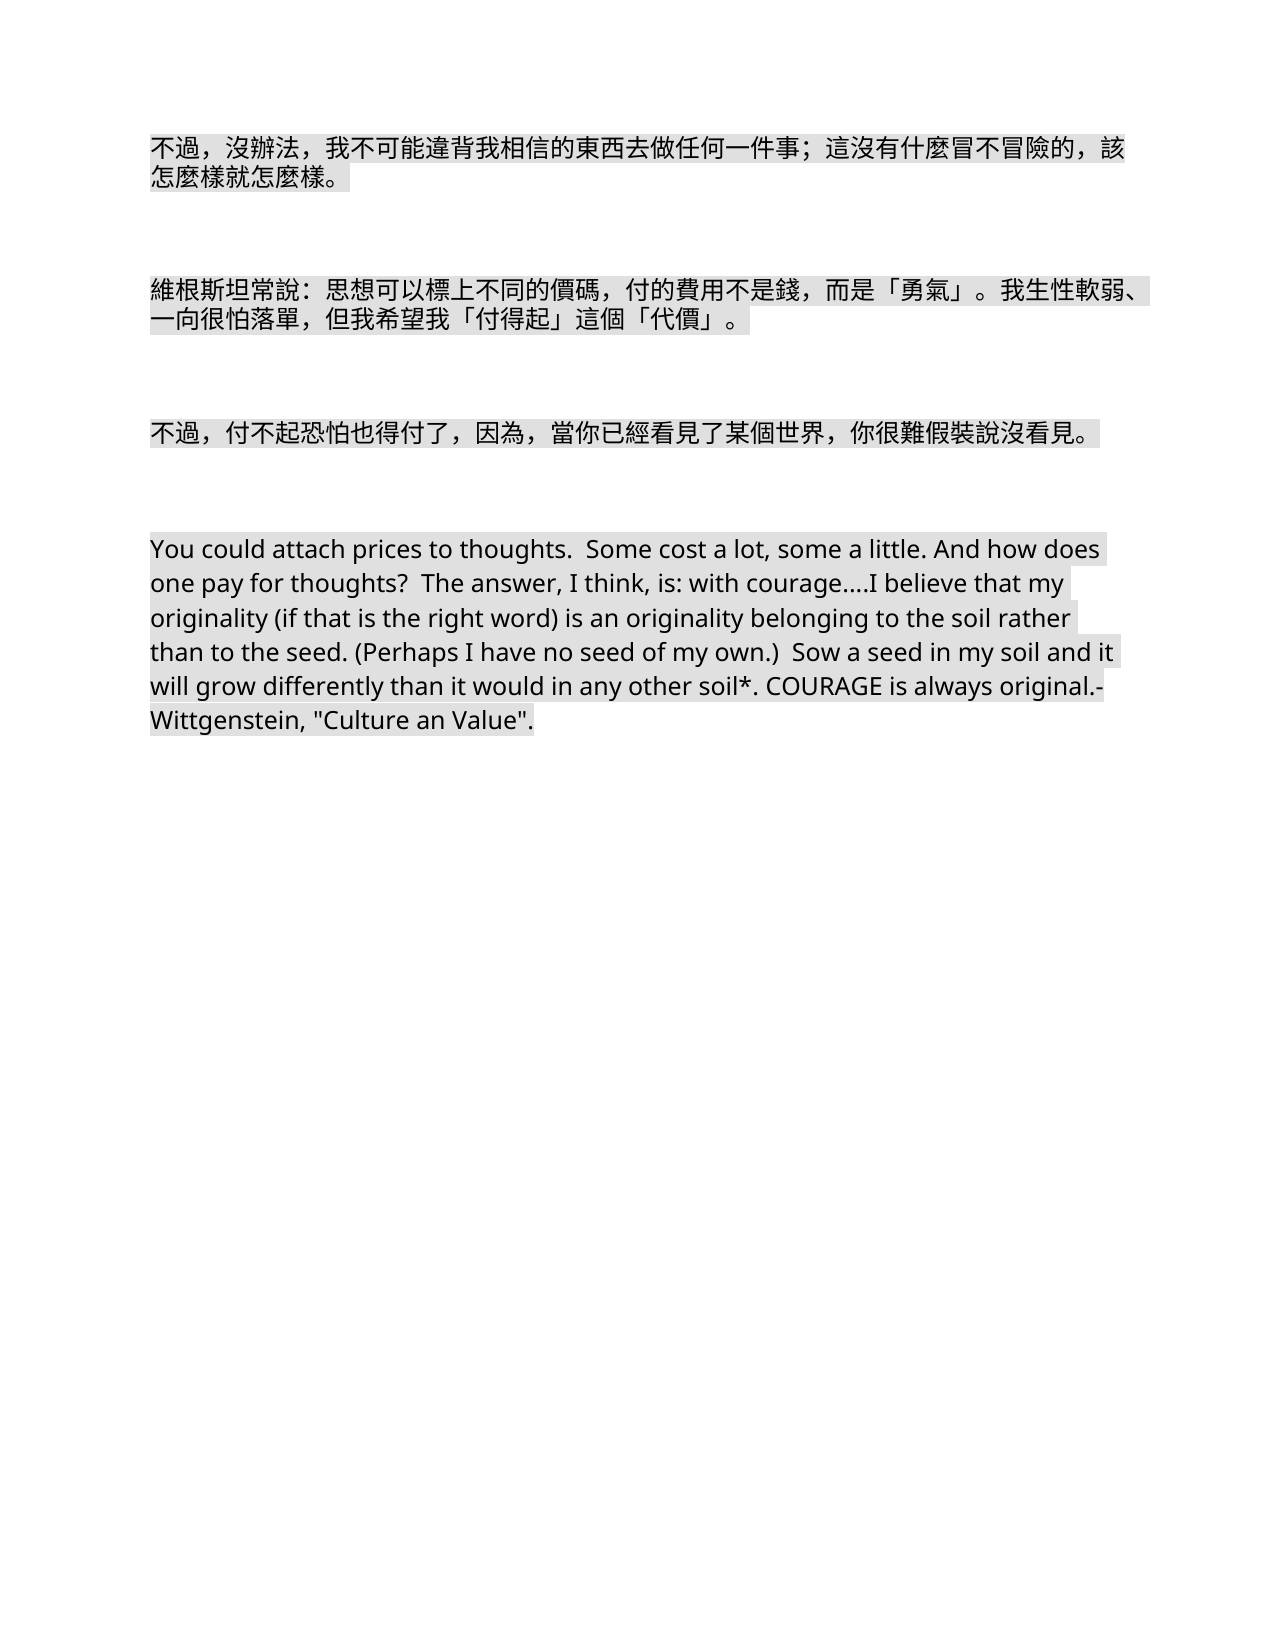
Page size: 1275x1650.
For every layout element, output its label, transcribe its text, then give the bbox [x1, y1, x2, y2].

text 不過，付不起恐怕也得付了，因為，當你已經看見了某個世界，你很難假裝說沒看見。 [150, 419, 1125, 448]
text You could attach prices to thoughts. Some cost a lot, some a little. And how does one pay for thoughts? The answer, I think, is: with courage....I believe that my originality (if that is the right word) is an originality belonging to the soil rather than to the seed. (Perhaps I have no seed of my own.) Sow a seed in my soil and it will grow differently than it would in any other soil*. COURAGE is always original.-Wittgenstein, "Culture an Value". [150, 532, 1125, 736]
text 維根斯坦常說：思想可以標上不同的價碼，付的費用不是錢，而是「勇氣」。我生性軟弱、一向很怕落單，但我希望我「付得起」這個「代價」。 [150, 276, 1125, 335]
text 不過，沒辦法，我不可能違背我相信的東西去做任何一件事；這沒有什麼冒不冒險的，該怎麼樣就怎麼樣。 [150, 134, 1125, 192]
